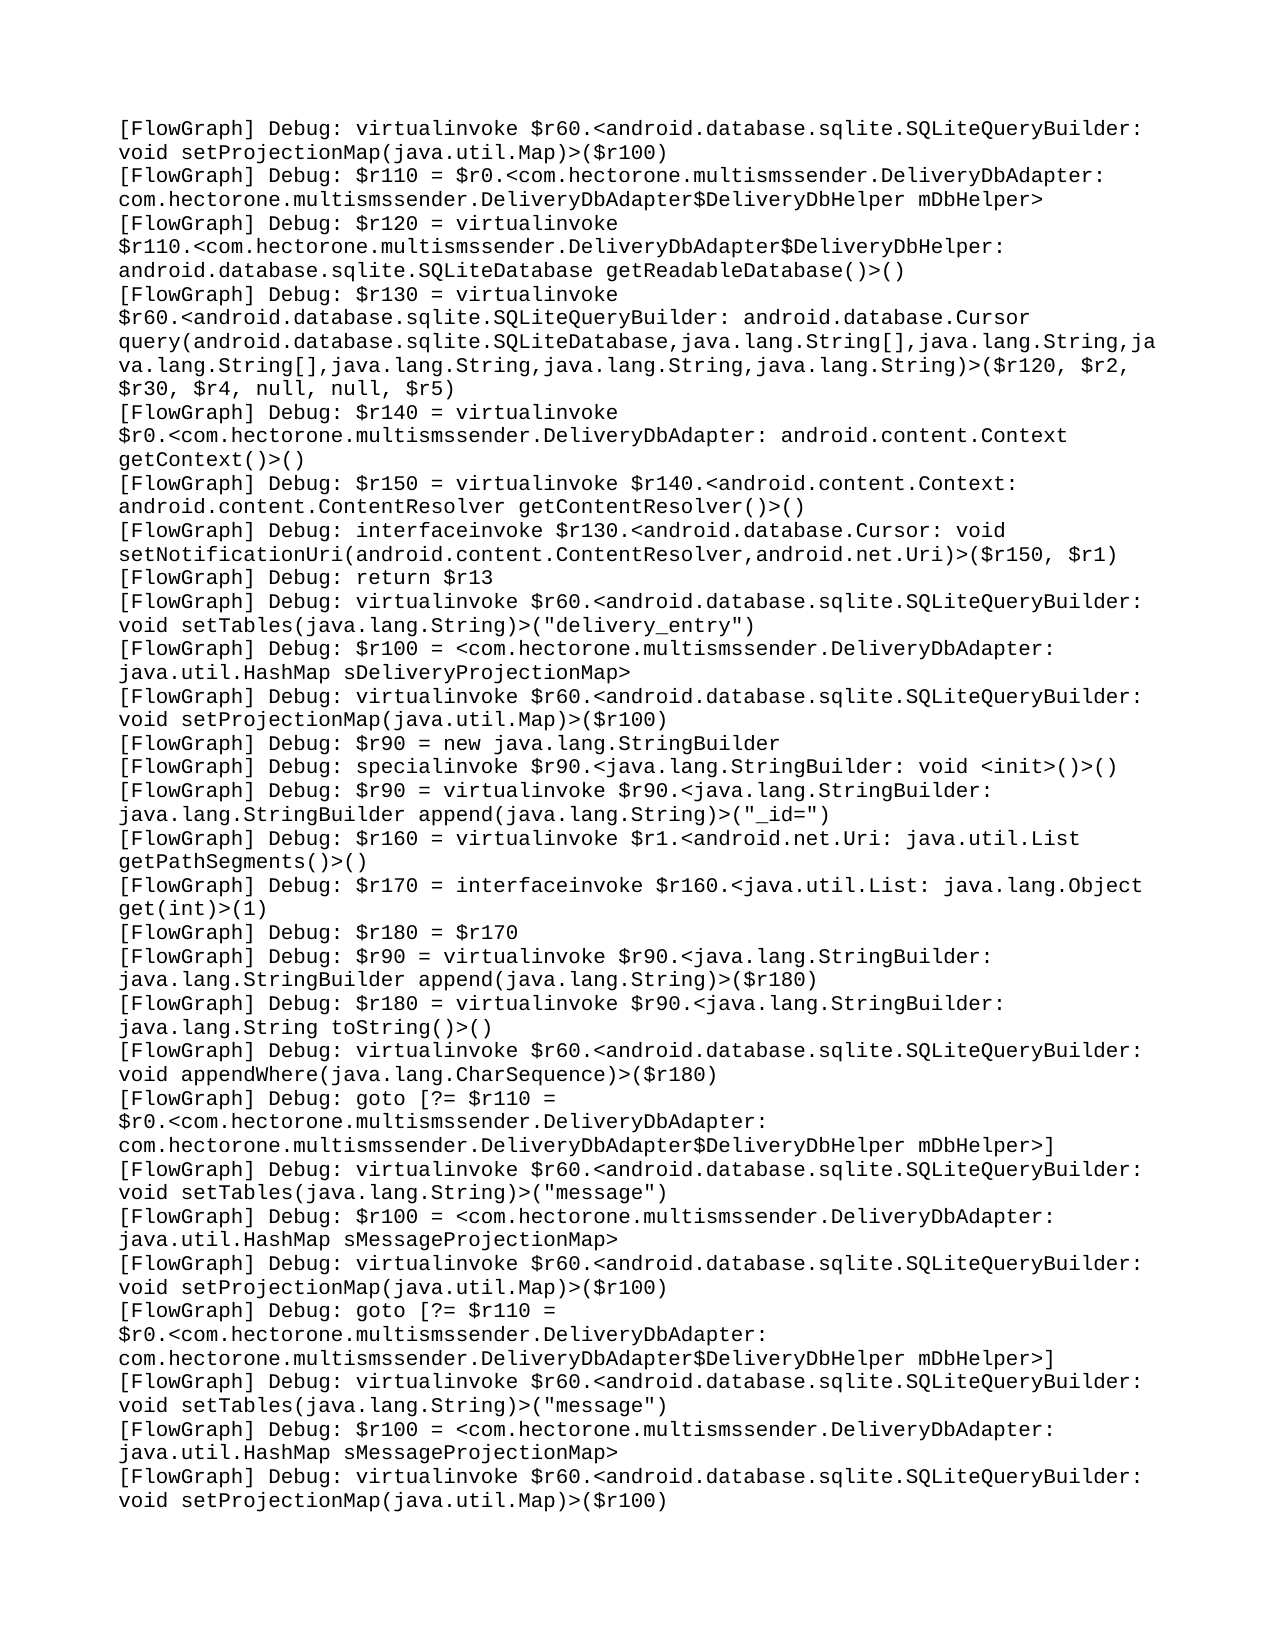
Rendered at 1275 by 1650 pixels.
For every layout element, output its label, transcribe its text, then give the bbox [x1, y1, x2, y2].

text [FlowGraph] Debug: $r160 = virtualinvoke $r1.<android.net.Uri: java.util.List getPathSegments()>() [118, 827, 1157, 875]
text [FlowGraph] Debug: $r100 = <com.hectorone.multismssender.DeliveryDbAdapter: java.util.HashMap sDeliveryProjectionMap> [118, 638, 1157, 686]
text [FlowGraph] Debug: $r100 = <com.hectorone.multismssender.DeliveryDbAdapter: java.util.HashMap sMessageProjectionMap> [118, 1206, 1157, 1253]
text [FlowGraph] Debug: $r180 = virtualinvoke $r90.<java.lang.StringBuilder: java.lang.String toString()>() [118, 993, 1157, 1040]
text [FlowGraph] Debug: specialinvoke $r90.<java.lang.StringBuilder: void <init>()>() [118, 757, 1157, 780]
text [FlowGraph] Debug: $r130 = virtualinvoke $r60.<android.database.sqlite.SQLiteQueryBuilder: android.database.Cursor query(android.database.sqlite.SQLiteDatabase,java.lang.String[],java.lang.String,java.lang.String[],java.lang.String,java.lang.String,java.lang.String)>($r120, $r2, $r30, $r4, null, null, $r5) [118, 284, 1157, 402]
text [FlowGraph] Debug: virtualinvoke $r60.<android.database.sqlite.SQLiteQueryBuilder: void appendWhere(java.lang.CharSequence)>($r180) [118, 1040, 1157, 1088]
text [FlowGraph] Debug: $r90 = virtualinvoke $r90.<java.lang.StringBuilder: java.lang.StringBuilder append(java.lang.String)>($r180) [118, 946, 1157, 993]
text [FlowGraph] Debug: virtualinvoke $r60.<android.database.sqlite.SQLiteQueryBuilder: void setTables(java.lang.String)>("delivery_entry") [118, 591, 1157, 638]
text [FlowGraph] Debug: goto [?= $r110 = $r0.<com.hectorone.multismssender.DeliveryDbAdapter: com.hectorone.multismssender.DeliveryDbAdapter$DeliveryDbHelper mDbHelper>] [118, 1088, 1157, 1158]
text [FlowGraph] Debug: $r90 = virtualinvoke $r90.<java.lang.StringBuilder: java.lang.StringBuilder append(java.lang.String)>("_id=") [118, 780, 1157, 827]
text [FlowGraph] Debug: $r180 = $r170 [118, 922, 1157, 946]
text [FlowGraph] Debug: $r90 = new java.lang.StringBuilder [118, 733, 1157, 757]
text [FlowGraph] Debug: virtualinvoke $r60.<android.database.sqlite.SQLiteQueryBuilder: void setProjectionMap(java.util.Map)>($r100) [118, 1253, 1157, 1300]
text [FlowGraph] Debug: $r140 = virtualinvoke $r0.<com.hectorone.multismssender.DeliveryDbAdapter: android.content.Context getContext()>() [118, 402, 1157, 473]
text [FlowGraph] Debug: $r100 = <com.hectorone.multismssender.DeliveryDbAdapter: java.util.HashMap sMessageProjectionMap> [118, 1419, 1157, 1466]
text [FlowGraph] Debug: $r170 = interfaceinvoke $r160.<java.util.List: java.lang.Object get(int)>(1) [118, 875, 1157, 922]
text [FlowGraph] Debug: $r120 = virtualinvoke $r110.<com.hectorone.multismssender.DeliveryDbAdapter$DeliveryDbHelper: android.database.sqlite.SQLiteDatabase getReadableDatabase()>() [118, 213, 1157, 284]
text [FlowGraph] Debug: virtualinvoke $r60.<android.database.sqlite.SQLiteQueryBuilder: void setProjectionMap(java.util.Map)>($r100) [118, 686, 1157, 733]
text [FlowGraph] Debug: virtualinvoke $r60.<android.database.sqlite.SQLiteQueryBuilder: void setProjectionMap(java.util.Map)>($r100) [118, 1466, 1157, 1513]
text [FlowGraph] Debug: virtualinvoke $r60.<android.database.sqlite.SQLiteQueryBuilder: void setTables(java.lang.String)>("message") [118, 1158, 1157, 1206]
text [FlowGraph] Debug: virtualinvoke $r60.<android.database.sqlite.SQLiteQueryBuilder: void setTables(java.lang.String)>("message") [118, 1371, 1157, 1419]
text [FlowGraph] Debug: goto [?= $r110 = $r0.<com.hectorone.multismssender.DeliveryDbAdapter: com.hectorone.multismssender.DeliveryDbAdapter$DeliveryDbHelper mDbHelper>] [118, 1300, 1157, 1371]
text [FlowGraph] Debug: interfaceinvoke $r130.<android.database.Cursor: void setNotificationUri(android.content.ContentResolver,android.net.Uri)>($r150, $r1) [118, 520, 1157, 567]
text [FlowGraph] Debug: $r150 = virtualinvoke $r140.<android.content.Context: android.content.ContentResolver getContentResolver()>() [118, 473, 1157, 520]
text [FlowGraph] Debug: $r110 = $r0.<com.hectorone.multismssender.DeliveryDbAdapter: com.hectorone.multismssender.DeliveryDbAdapter$DeliveryDbHelper mDbHelper> [118, 165, 1157, 213]
text [FlowGraph] Debug: return $r13 [118, 567, 1157, 591]
text [FlowGraph] Debug: virtualinvoke $r60.<android.database.sqlite.SQLiteQueryBuilder: void setProjectionMap(java.util.Map)>($r100) [118, 118, 1157, 165]
